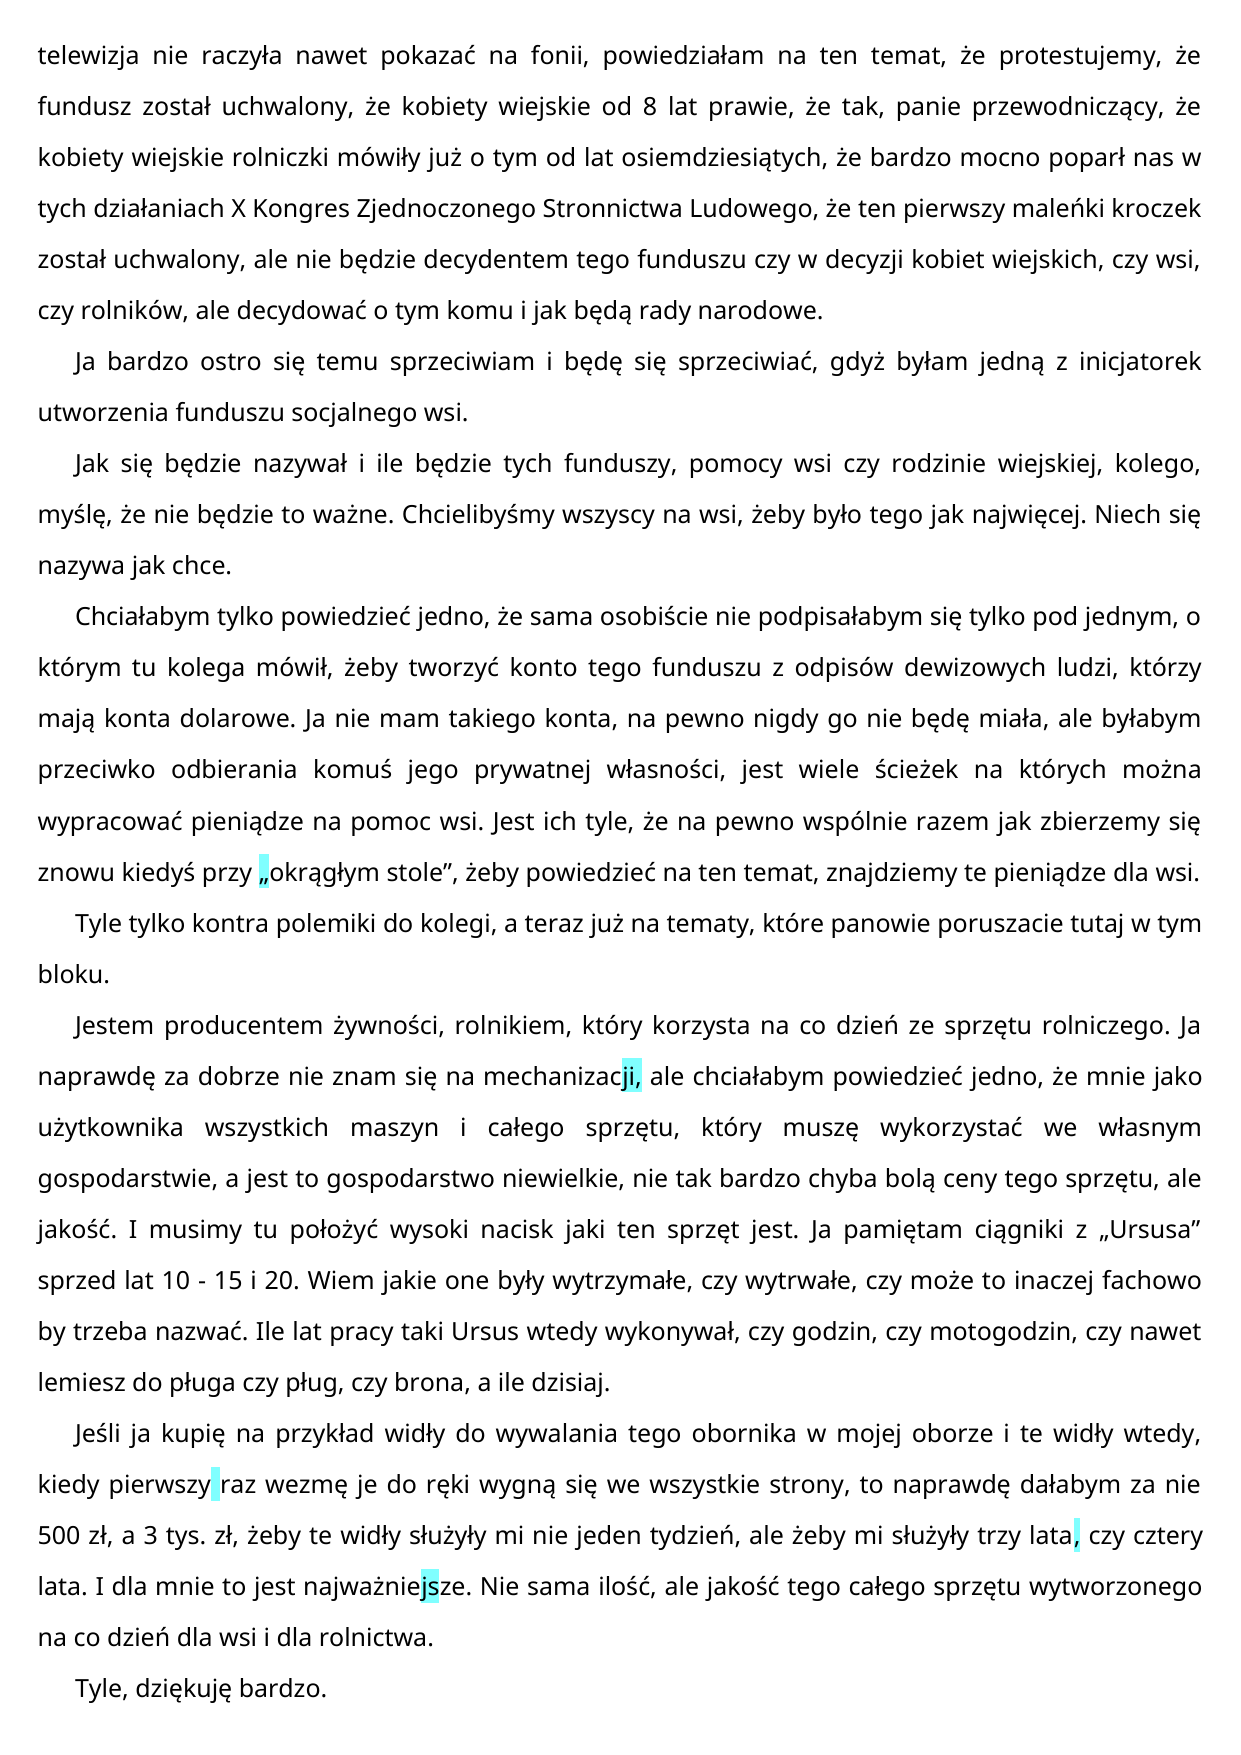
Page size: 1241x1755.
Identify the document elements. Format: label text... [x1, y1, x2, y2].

text Tyle, dziękuję bardzo. [37, 1671, 1203, 1705]
text Jak się będzie nazywał i ile będzie tych funduszy, pomocy wsi czy rodzinie wiejskiej, kolego, myślę, że nie będzie to ważne. Chcielibyśmy wszyscy na wsi, żeby było tego jak najwięcej. Niech się nazywa jak chce. [37, 446, 1203, 582]
text Tyle tylko kontra polemiki do kolegi, a teraz już na tematy, które panowie poruszacie tutaj w tym bloku. [37, 905, 1203, 990]
text Jeśli ja kupię na przykład widły do wywalania tego obornika w mojej oborze i te widły wtedy, kiedy pierwszy raz wezmę je do ręki wygną się we wszystkie strony, to naprawdę dałabym za nie 500 zł, a 3 tys. zł, żeby te widły służyły mi nie jeden tydzień, ale żeby mi służyły trzy lata, czy cztery lata. I dla mnie to jest najważniejsze. Nie sama ilość, ale jakość tego całego sprzętu wytworzonego na co dzień dla wsi i dla rolnictwa. [37, 1416, 1203, 1654]
text Jestem producentem żywności, rolnikiem, który korzysta na co dzień ze sprzętu rolniczego. Ja naprawdę za dobrze nie znam się na mechanizacji, ale chciałabym powiedzieć jedno, że mnie jako użytkownika wszystkich maszyn i całego sprzętu, który muszę wykorzystać we własnym gospodarstwie, a jest to gospodarstwo niewielkie, nie tak bardzo chyba bolą ceny tego sprzętu, ale jakość. I musimy tu położyć wysoki nacisk jaki ten sprzęt jest. Ja pamiętam ciągniki z „Ursusa” sprzed lat 10 - 15 i 20. Wiem jakie one były wytrzymałe, czy wytrwałe, czy może to inaczej fachowo by trzeba nazwać. Ile lat pracy taki Ursus wtedy wykonywał, czy godzin, czy motogodzin, czy nawet lemiesz do pługa czy pług, czy brona, a ile dzisiaj. [37, 1007, 1203, 1399]
text Ja bardzo ostro się temu sprzeciwiam i będę się sprzeciwiać, gdyż byłam jedną z inicjatorek utworzenia funduszu socjalnego wsi. [37, 344, 1203, 429]
text telewizja nie raczyła nawet pokazać na fonii, powiedziałam na ten temat, że protestujemy, że fundusz został uchwalony, że kobiety wiejskie od 8 lat prawie, że tak, panie przewodniczący, że kobiety wiejskie rolniczki mówiły już o tym od lat osiemdziesiątych, że bardzo mocno poparł nas w tych działaniach X Kongres Zjednoczonego Stronnictwa Ludowego, że ten pierwszy maleńki kroczek został uchwalony, ale nie będzie decydentem tego funduszu czy w decyzji kobiet wiejskich, czy wsi, czy rolników, ale decydować o tym komu i jak będą rady narodowe. [37, 37, 1203, 327]
text Chciałabym tylko powiedzieć jedno, że sama osobiście nie podpisałabym się tylko pod jednym, o którym tu kolega mówił, żeby tworzyć konto tego funduszu z odpisów dewizowych ludzi, którzy mają konta dolarowe. Ja nie mam takiego konta, na pewno nigdy go nie będę miała, ale byłabym przeciwko odbierania komuś jego prywatnej własności, jest wiele ścieżek na których można wypracować pieniądze na pomoc wsi. Jest ich tyle, że na pewno wspólnie razem jak zbierzemy się znowu kiedyś przy „okrągłym stole”, żeby powiedzieć na ten temat, znajdziemy te pieniądze dla wsi. [37, 599, 1203, 888]
